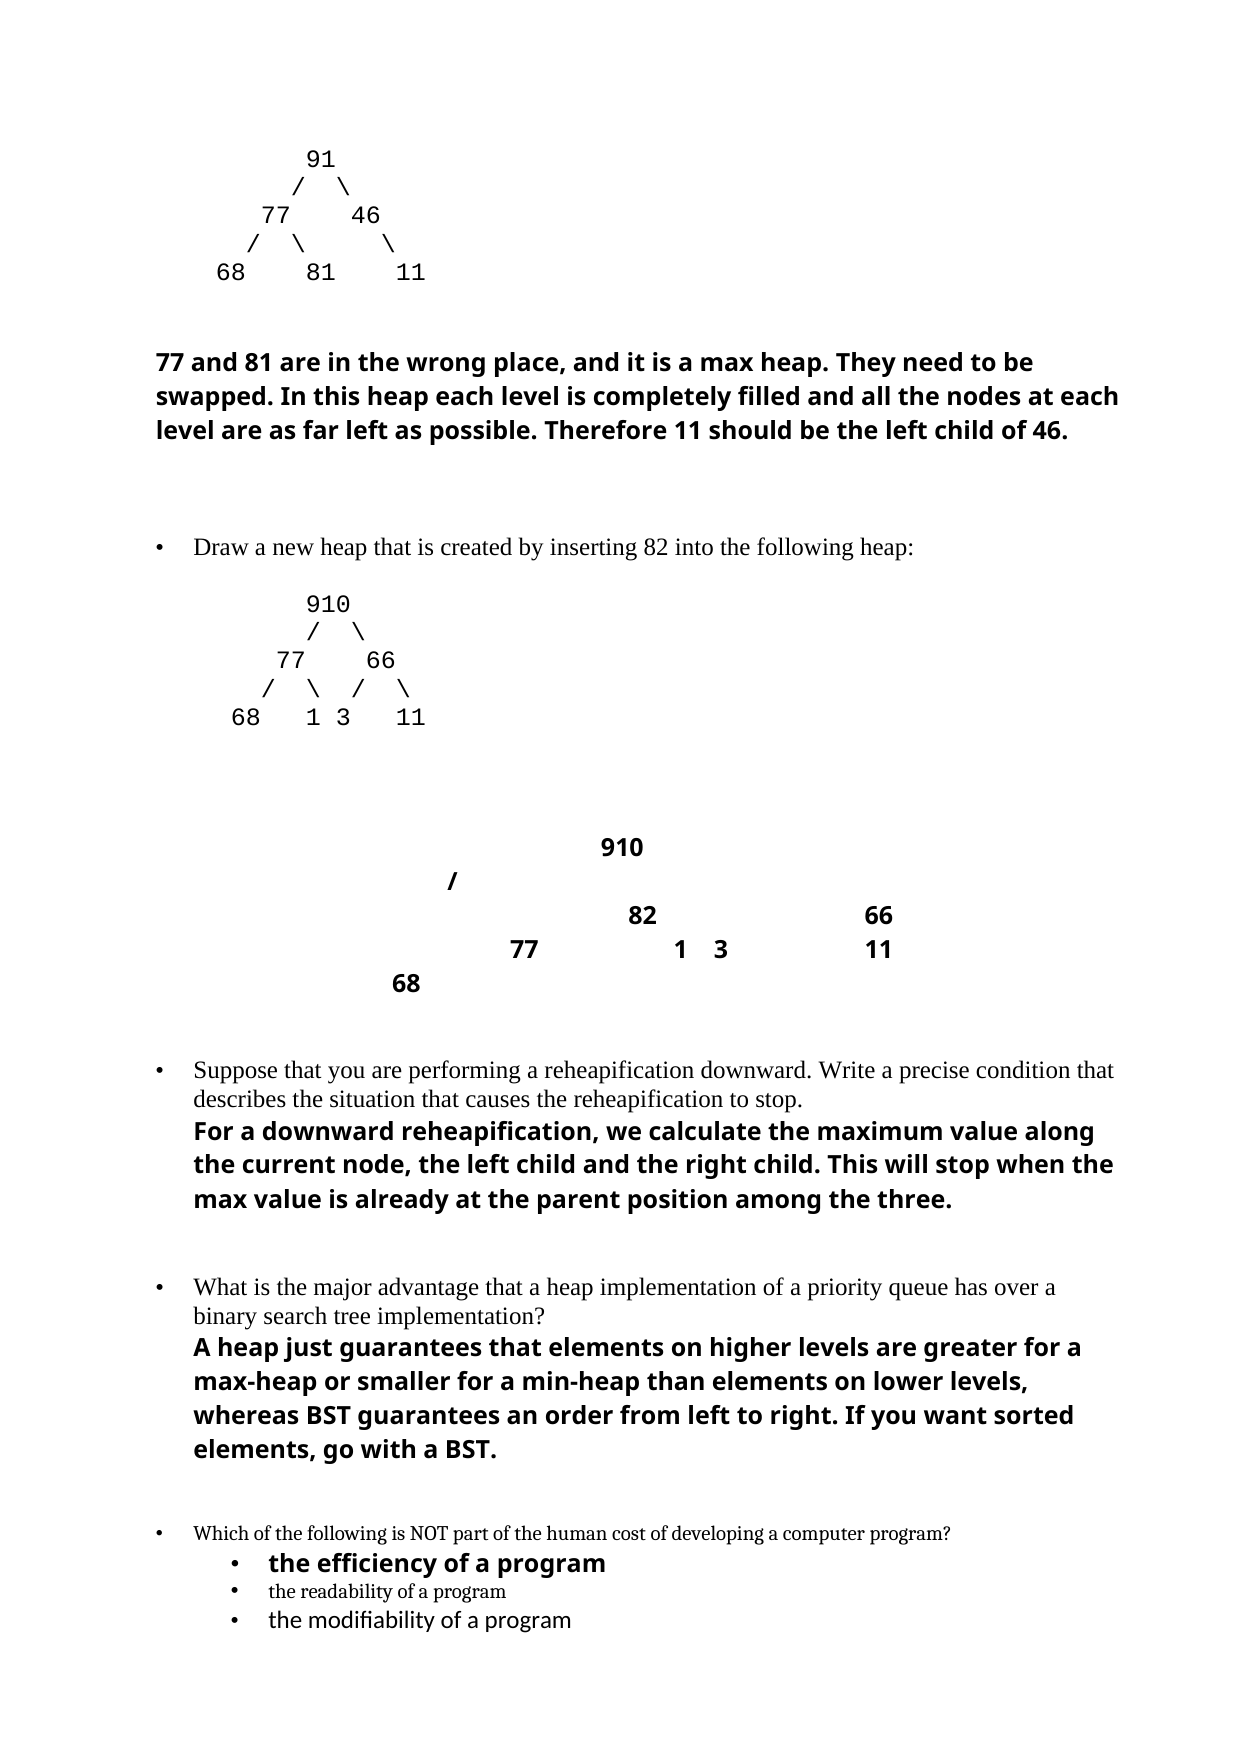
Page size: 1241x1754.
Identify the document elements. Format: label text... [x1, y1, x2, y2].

text / \ / \ [156, 676, 1122, 704]
text / \ [156, 619, 1122, 648]
text 68 1 3 11 910 [156, 704, 1122, 863]
text 77 and 81 are in the wrong place, and it is a max heap. They need to be swapped. In this heap each level is completely filled and all the nodes at each level are as far left as possible. Therefore 11 should be the left child of 46. [156, 316, 1122, 532]
text 77 46 [156, 203, 1122, 231]
list the efficiency of a program [231, 1546, 1122, 1580]
text 82 66 [156, 897, 1122, 931]
list the readability of a program [231, 1580, 1122, 1604]
list Suppose that you are performing a reheapification downward. Write a precise condition that describes the situation that causes the reheapification to stop. For a downward reheapification, we calculate the maximum value along the current node, the left child and the right child. This will stop when the max value is already at the parent position among the three. [156, 1056, 1122, 1272]
text 91 [156, 146, 1122, 174]
text 77 1 3 11 [156, 931, 1122, 966]
text / \ \ [156, 231, 1122, 259]
text 77 66 [156, 648, 1122, 676]
text 910 [156, 591, 1122, 619]
list Which of the following is NOT part of the human cost of developing a computer program? [156, 1522, 1122, 1546]
text / \ [156, 174, 1122, 203]
text 68 [156, 966, 1122, 999]
text / [156, 863, 1122, 897]
text 68 81 11 [156, 259, 1122, 288]
list Draw a new heap that is created by inserting 82 into the following heap: [156, 532, 1122, 563]
list What is the major advantage that a heap implementation of a priority queue has over a binary search tree implementation? A heap just guarantees that elements on higher levels are greater for a max-heap or smaller for a min-heap than elements on lower levels, whereas BST guarantees an order from left to right. If you want sorted elements, go with a BST. [156, 1272, 1122, 1466]
list the modifiability of a program [231, 1604, 1122, 1634]
